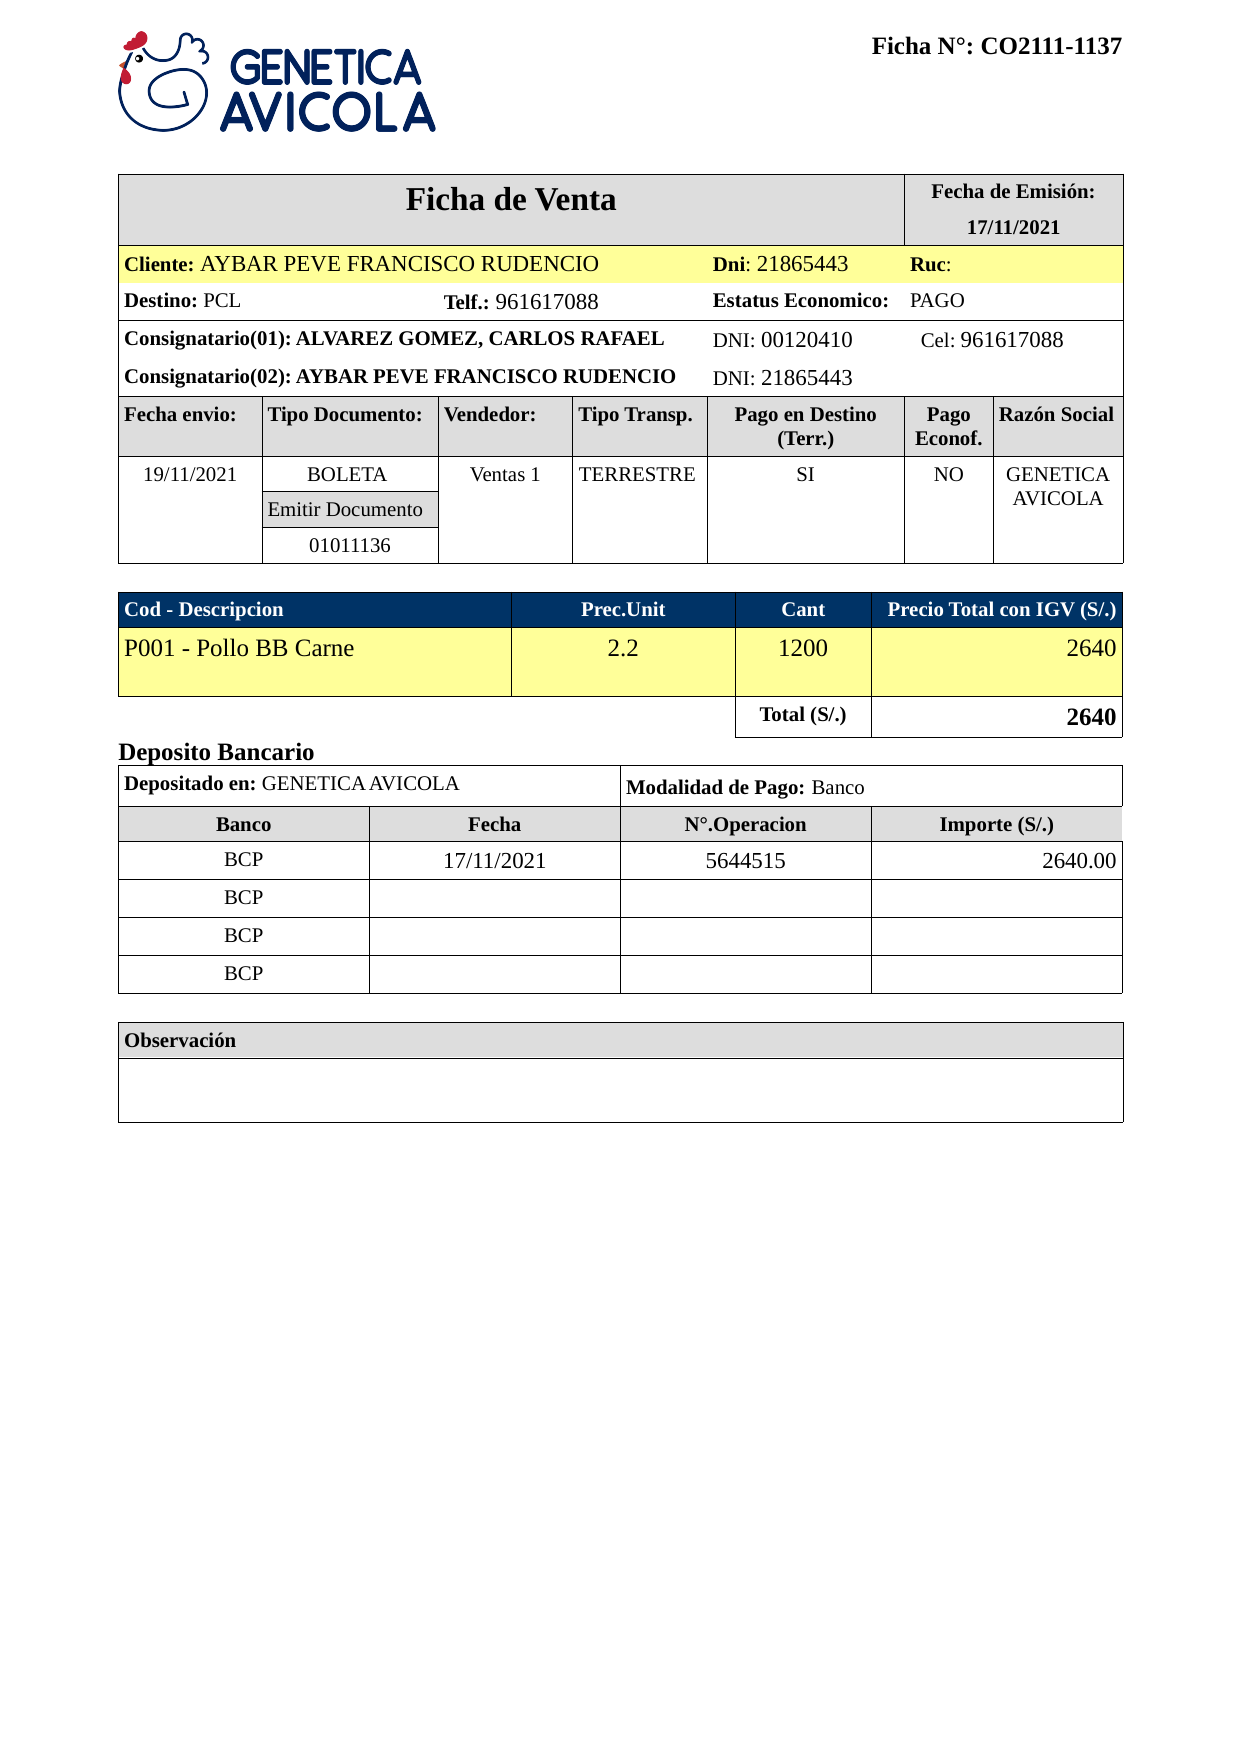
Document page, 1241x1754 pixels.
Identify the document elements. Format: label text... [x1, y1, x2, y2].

table_cell [872, 956, 1122, 993]
table_cell Estatus Economico: [707, 283, 904, 320]
table_cell Razón Social [994, 397, 1123, 456]
table_cell [872, 918, 1122, 955]
table_cell Dni: 21865443 [707, 246, 904, 283]
table_cell [370, 956, 620, 993]
table_cell Cliente: AYBAR PEVE FRANCISCO RUDENCIO [119, 246, 707, 283]
table_cell Banco [119, 807, 369, 841]
table_cell DNI: 21865443 [707, 358, 1123, 396]
table_header Precio Total con IGV (S/.) [872, 593, 1122, 627]
table_cell Fecha [370, 807, 620, 841]
table_cell [370, 918, 620, 955]
table_cell BCP [119, 956, 369, 993]
table_cell BCP [119, 880, 369, 917]
table_cell PAGO [904, 283, 1123, 320]
table_cell NO [905, 457, 993, 563]
table_cell [872, 880, 1122, 917]
table_header Cant [736, 593, 871, 627]
picture [118, 31, 436, 132]
table_cell [621, 956, 871, 993]
table_header Prec.Unit [512, 593, 735, 627]
table_header Cod - Descripcion [119, 593, 511, 627]
table_header Ficha de Venta [119, 175, 904, 245]
table_cell Tipo Transp. [573, 397, 707, 456]
table_cell N°.Operacion [621, 807, 871, 841]
table_header Depositado en: GENETICA AVICOLA [119, 766, 620, 806]
table_cell SI [708, 457, 904, 563]
table_header Observación [119, 1023, 1123, 1057]
table_cell 1200 [736, 628, 871, 696]
table_cell 5644515 [621, 842, 871, 879]
table_cell [511, 697, 735, 737]
table_cell 2640 [872, 697, 1122, 737]
table_header Modalidad de Pago: Banco [621, 766, 1122, 806]
text Deposito Bancario [118, 737, 1122, 765]
table_cell Pago Econof. [905, 397, 993, 456]
table_cell DNI: 00120410 [707, 321, 915, 358]
table_cell Pago en Destino (Terr.) [708, 397, 904, 456]
table_cell 01011136 [263, 528, 438, 563]
table_cell BOLETA [263, 457, 438, 491]
table_cell GENETICA AVICOLA [994, 457, 1123, 563]
table_cell 17/11/2021 [905, 209, 1123, 245]
table_cell 2640 [872, 628, 1122, 696]
table_cell [621, 880, 871, 917]
table_cell [621, 918, 871, 955]
table_cell Ruc: [904, 246, 1123, 283]
table_cell Consignatario(02): AYBAR PEVE FRANCISCO RUDENCIO [119, 358, 707, 396]
table_cell [118, 697, 511, 737]
table_cell P001 - Pollo BB Carne [119, 628, 511, 696]
table_cell [370, 880, 620, 917]
table_cell [119, 1059, 1123, 1122]
table_header Fecha de Emisión: [905, 175, 1123, 209]
table_cell Cel: 961617088 [915, 321, 1123, 358]
table_cell Total (S/.) [736, 697, 871, 737]
table_cell 2640.00 [872, 842, 1122, 879]
table_cell Telf.: 961617088 [438, 283, 707, 320]
table_cell 17/11/2021 [370, 842, 620, 879]
table_cell BCP [119, 842, 369, 879]
table_cell BCP [119, 918, 369, 955]
table_cell 19/11/2021 [119, 457, 262, 563]
table_cell Destino: PCL [119, 283, 438, 320]
table_cell Ventas 1 [439, 457, 572, 563]
table_cell Fecha envio: [119, 397, 262, 456]
table_cell TERRESTRE [573, 457, 707, 563]
table_cell Vendedor: [439, 397, 572, 456]
table_cell Importe (S/.) [872, 807, 1122, 841]
table_cell 2.2 [512, 628, 735, 696]
table_cell Emitir Documento [263, 492, 438, 527]
table_cell Consignatario(01): ALVAREZ GOMEZ, CARLOS RAFAEL [119, 321, 707, 358]
table_cell Tipo Documento: [263, 397, 438, 456]
